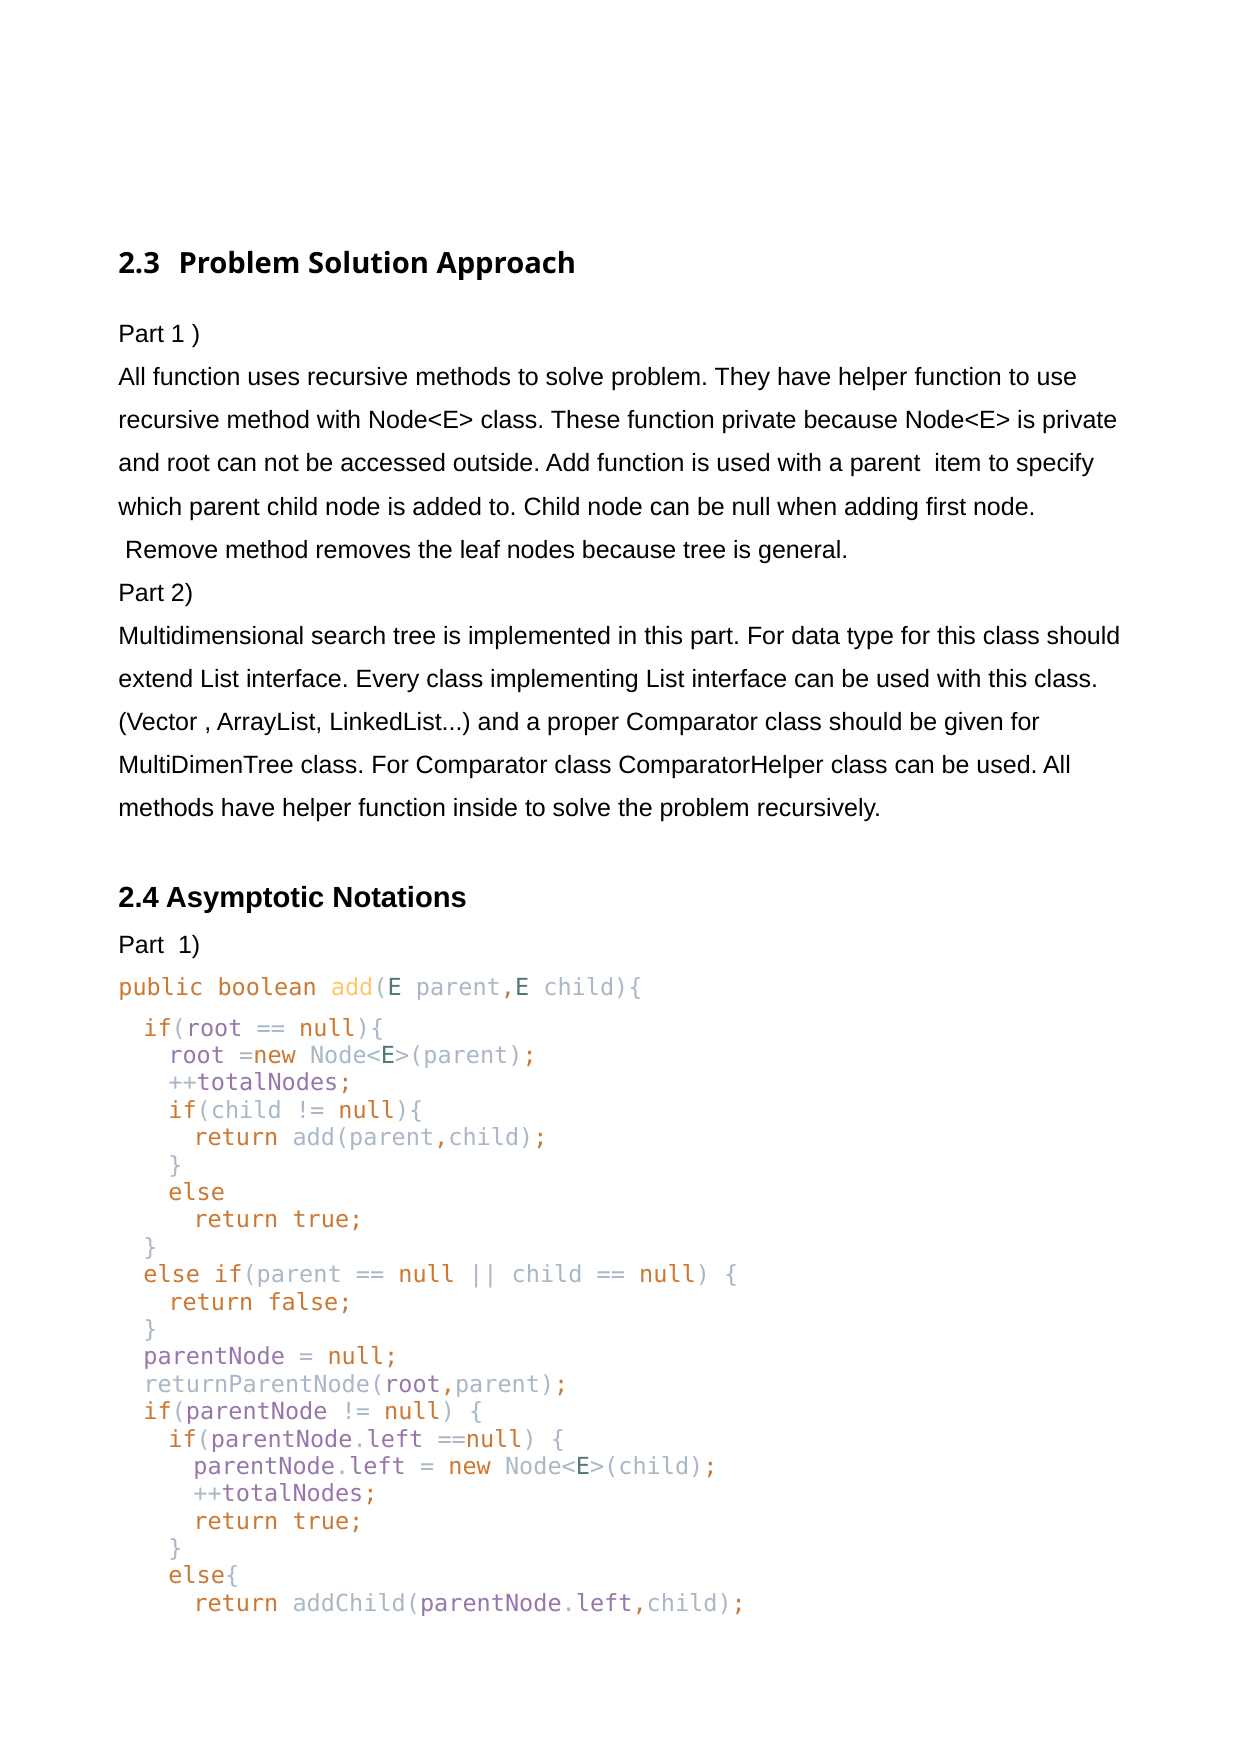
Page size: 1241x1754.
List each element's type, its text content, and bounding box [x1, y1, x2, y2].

text if(root == null){ [118, 1014, 1122, 1042]
text (Vector , ArrayList, LinkedList...) and a proper Comparator class should be given for MultiDimenTree class. For Comparator class ComparatorHelper class can be used. All methods have helper function inside to solve the problem recursively. [118, 707, 1122, 822]
text } [118, 1316, 1122, 1343]
text Remove method removes the leaf nodes because tree is general. [118, 535, 1122, 563]
text } [118, 1151, 1122, 1178]
text if(child != null){ [118, 1096, 1122, 1124]
text } [118, 1535, 1122, 1562]
text Part 1 ) [118, 319, 1122, 348]
text root =new Node<E>(parent); [118, 1042, 1122, 1069]
text Part 2) [118, 578, 1122, 607]
text return false; [118, 1288, 1122, 1316]
text return add(parent,child); [118, 1124, 1122, 1151]
text returnParentNode(root,parent); [118, 1370, 1122, 1398]
text return addChild(parentNode.left,child); [118, 1589, 1122, 1617]
text if(parentNode.left ==null) { [118, 1425, 1122, 1452]
text parentNode = null; [118, 1343, 1122, 1370]
text ++totalNodes; [118, 1069, 1122, 1096]
text public boolean add(E parent,E child){ [118, 973, 1122, 1001]
subtitle Problem Solution Approach [118, 242, 1122, 282]
text ++totalNodes; [118, 1480, 1122, 1507]
text else [118, 1178, 1122, 1206]
text Part 1) [118, 930, 1122, 959]
text 2.4 Asymptotic Notations [118, 880, 1122, 913]
text parentNode.left = new Node<E>(child); [118, 1452, 1122, 1480]
text return true; [118, 1507, 1122, 1535]
text } [118, 1233, 1122, 1261]
text if(parentNode != null) { [118, 1398, 1122, 1425]
text else{ [118, 1562, 1122, 1589]
text else if(parent == null || child == null) { [118, 1261, 1122, 1288]
text return true; [118, 1206, 1122, 1233]
text Multidimensional search tree is implemented in this part. For data type for this class should extend List interface. Every class implementing List interface can be used with this class. [118, 621, 1122, 693]
text All function uses recursive methods to solve problem. They have helper function to use recursive method with Node<E> class. These function private because Node<E> is private and root can not be accessed outside. Add function is used with a parent item to specify which parent child node is added to. Child node can be null when adding first node. [118, 362, 1122, 520]
